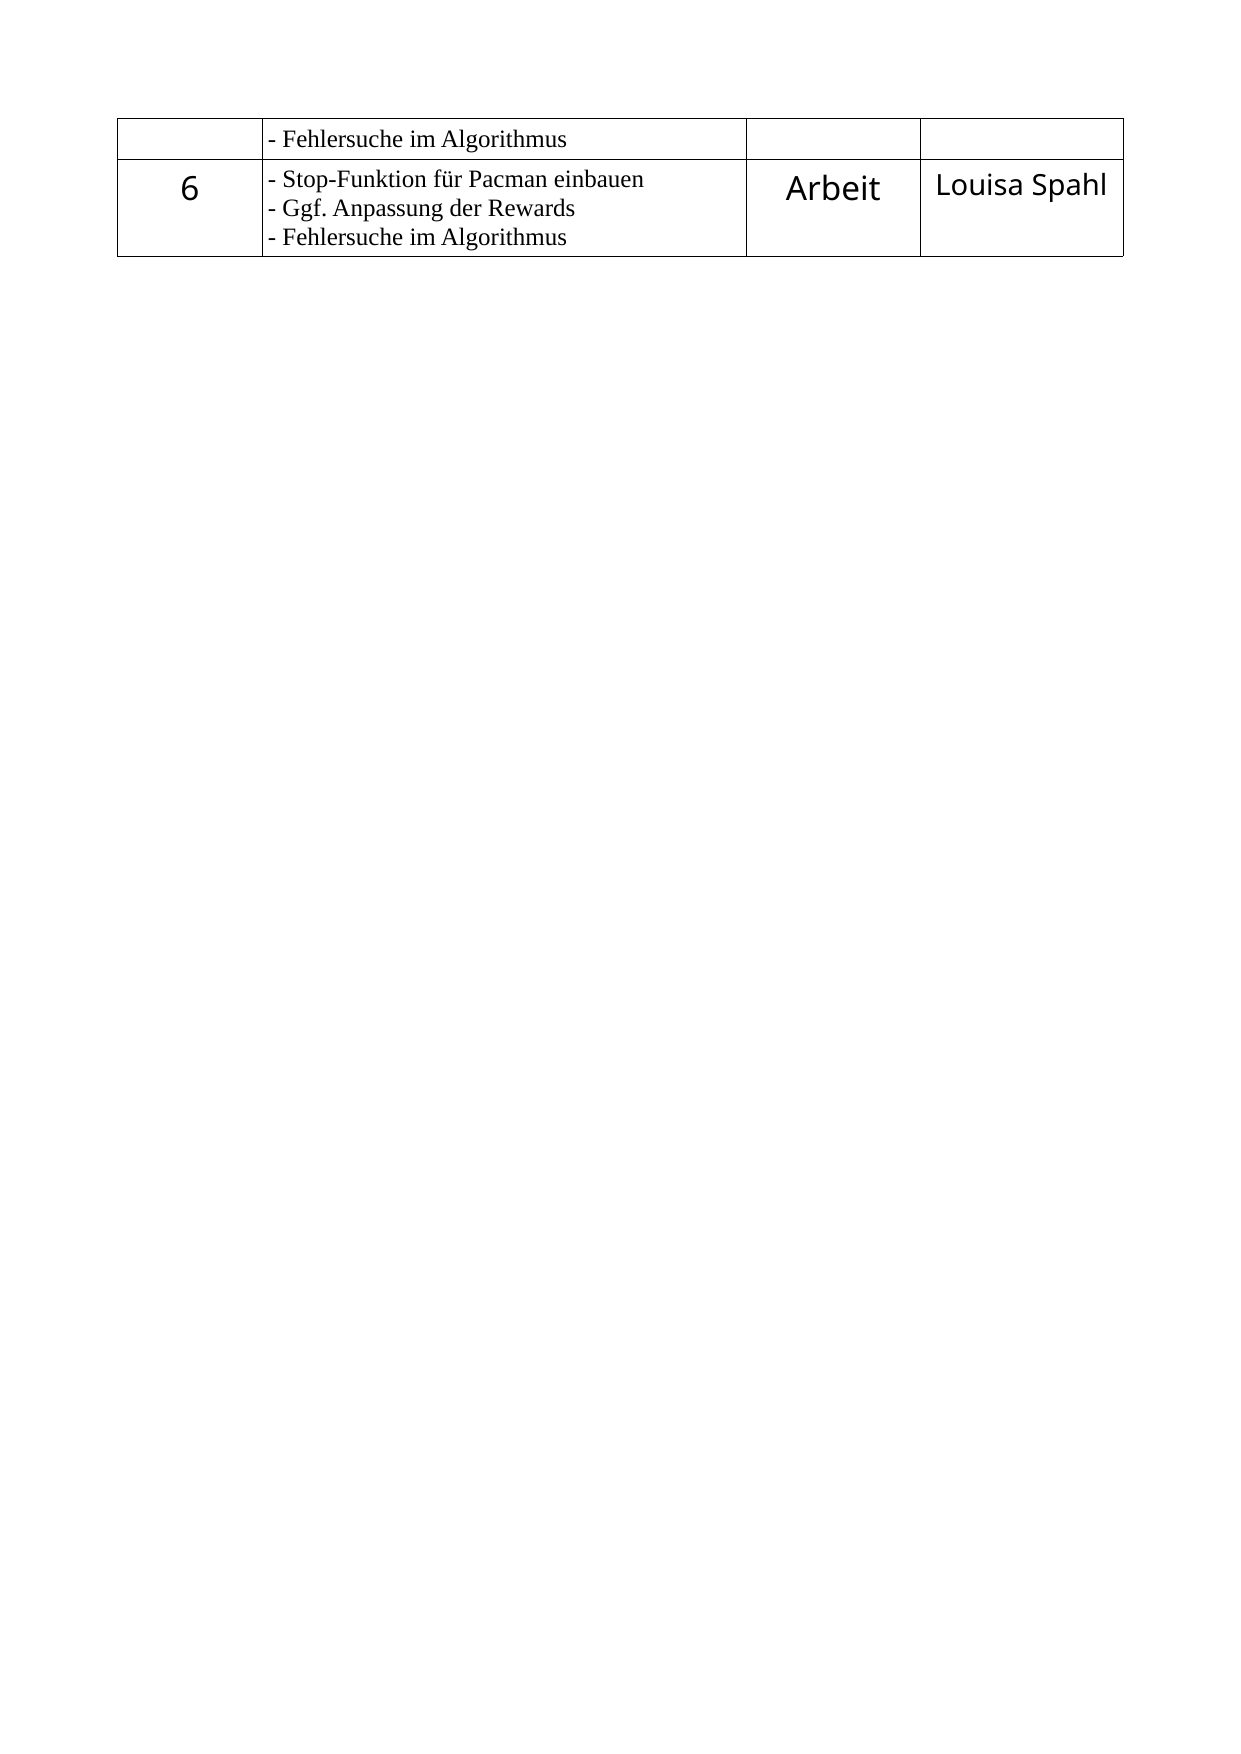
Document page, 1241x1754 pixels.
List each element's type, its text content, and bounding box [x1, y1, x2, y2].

table_cell [747, 119, 920, 158]
table_cell [118, 119, 262, 158]
table_cell [921, 119, 1123, 158]
table_cell Louisa Spahl [921, 160, 1123, 256]
table_cell Arbeit [747, 160, 920, 256]
table_cell - Stop-Funktion für Pacman einbauen - Ggf. Anpassung der Rewards - Fehlersuche im Algorithmus [263, 160, 746, 256]
table_cell - Fehlersuche im Algorithmus [263, 119, 746, 158]
table_cell 6 [118, 160, 262, 256]
